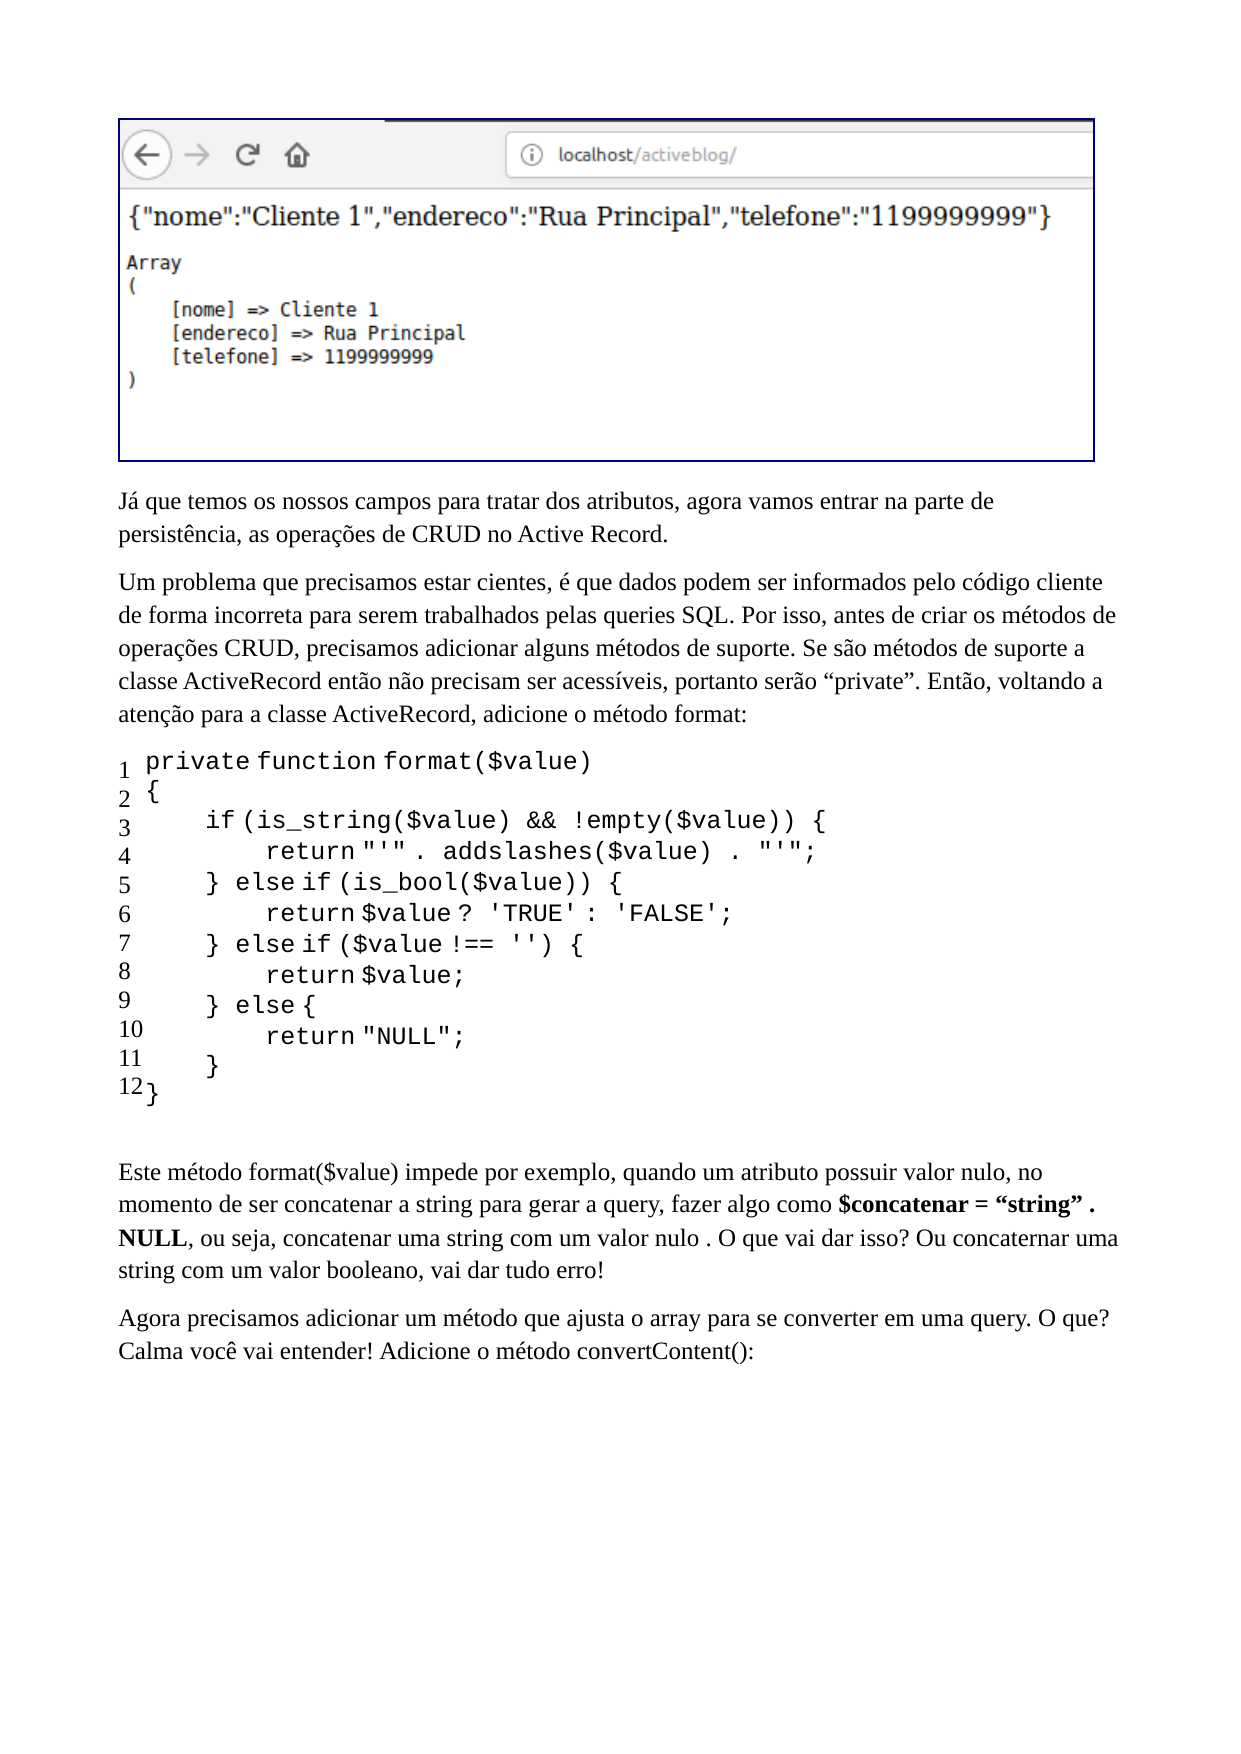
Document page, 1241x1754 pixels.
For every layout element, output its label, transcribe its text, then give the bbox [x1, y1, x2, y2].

text Um problema que precisamos estar cientes, é que dados podem ser informados pelo código cliente de forma incorreta para serem trabalhados pelas queries SQL. Por isso, antes de criar os métodos de operações CRUD, precisamos adicionar alguns métodos de suporte. Se são métodos de suporte a classe ActiveRecord então não precisam ser acessíveis, portanto serão “private”. Então, voltando a atenção para a classe ActiveRecord, adicione o método format: [118, 567, 1122, 728]
text Já que temos os nossos campos para tratar dos atributos, agora vamos entrar na parte de persistência, as operações de CRUD no Active Record. [118, 486, 1122, 548]
picture [120, 120, 1093, 460]
text Este método format($value) impede por exemplo, quando um atributo possuir valor nulo, no momento de ser concatenar a string para gerar a query, fazer algo como $concatenar = “string” . NULL, ou seja, concatenar uma string com um valor nulo . O que vai dar isso? Ou concaternar uma string com um valor booleano, vai dar tudo erro! [118, 1157, 1122, 1284]
table_header 1 2 3 4 5 6 7 8 9 10 11 12 [118, 746, 145, 1109]
table_header private function format($value) { if (is_string($value) && !empty($value)) { return "'" . addslashes($value) . "'"; } else if (is_bool($value)) { return $value ? 'TRUE' : 'FALSE'; } else if ($value !== '') { return $value; } else { return "NULL"; } } [145, 746, 838, 1109]
text Agora precisamos adicionar um método que ajusta o array para se converter em uma query. O que? Calma você vai entender! Adicione o método convertContent(): [118, 1303, 1122, 1365]
